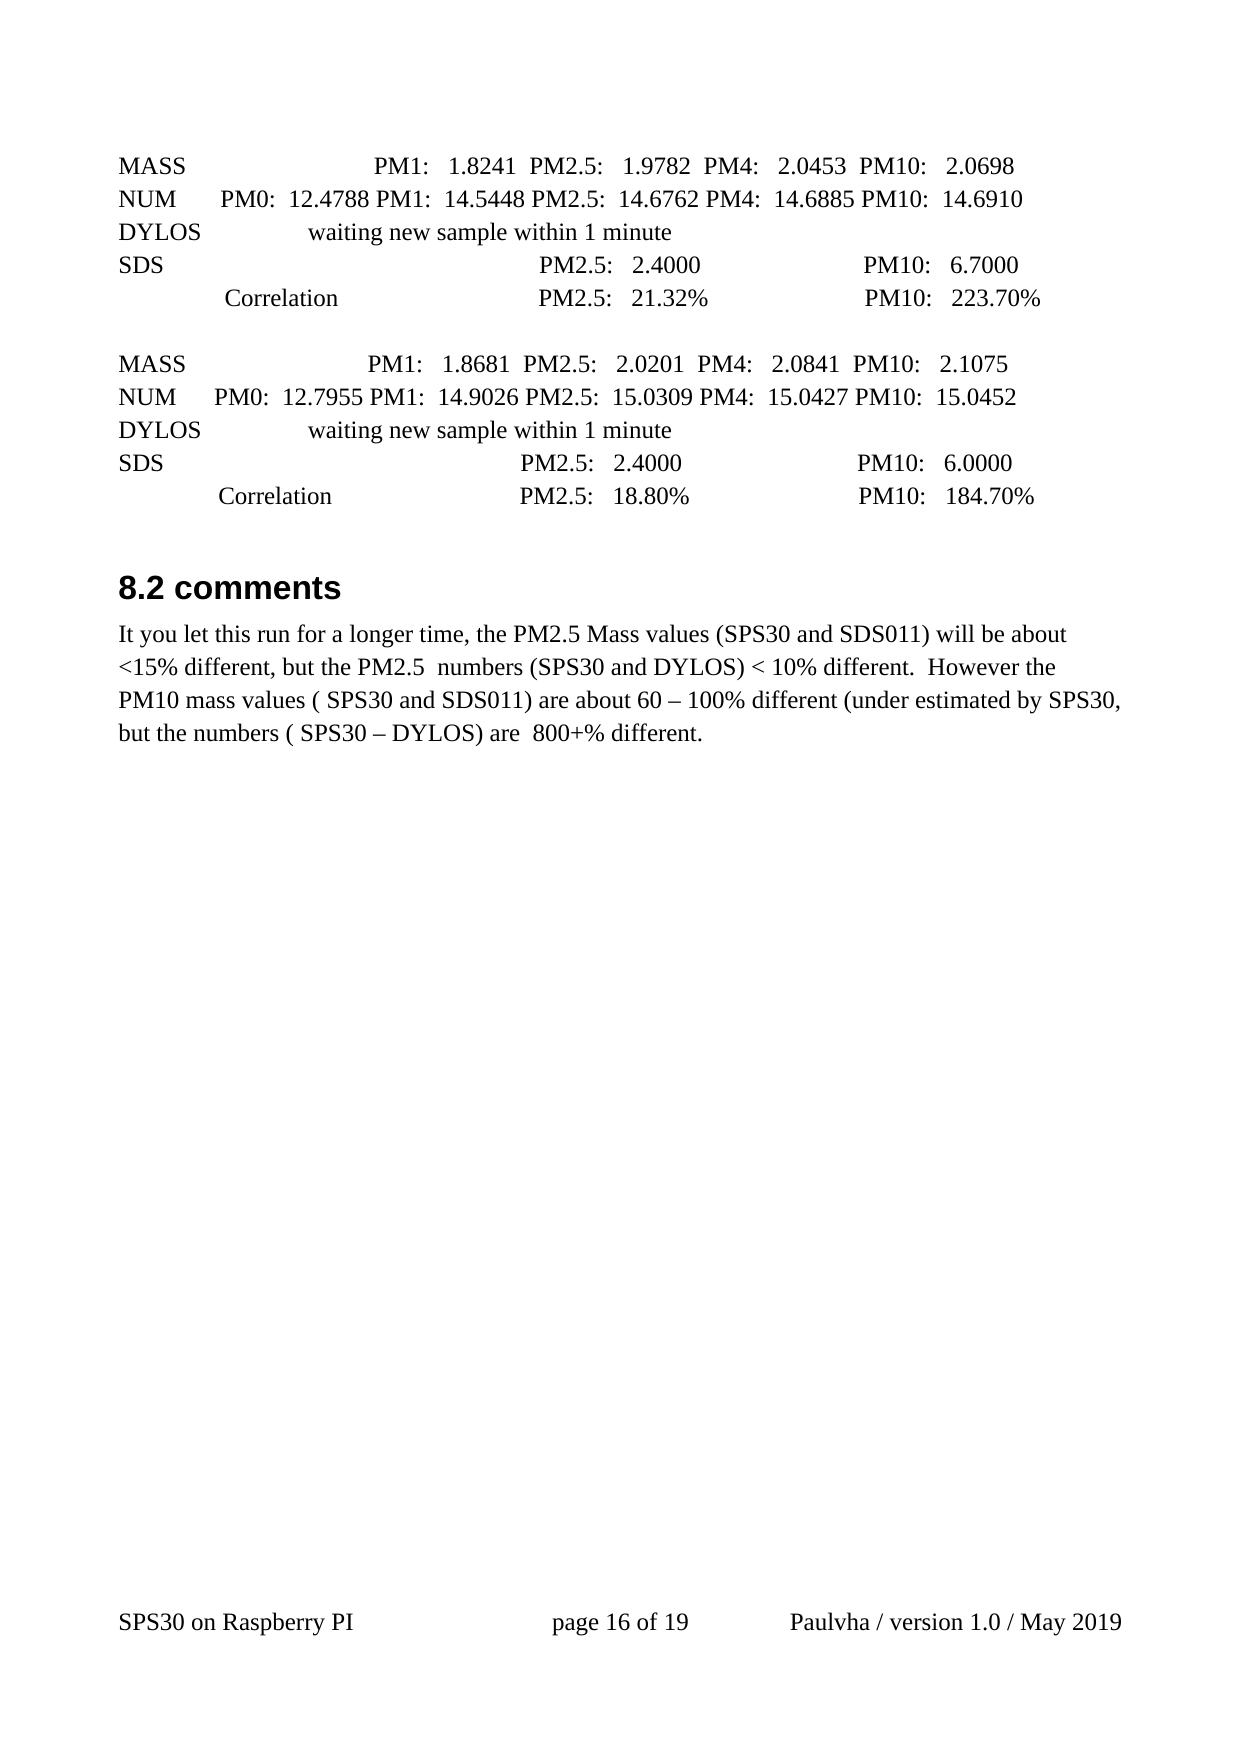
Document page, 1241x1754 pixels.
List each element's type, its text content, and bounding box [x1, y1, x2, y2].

text Correlation PM2.5: 18.80% PM10: 184.70% [118, 481, 1122, 510]
text DYLOS waiting new sample within 1 minute [118, 415, 1122, 444]
text MASS PM1: 1.8241 PM2.5: 1.9782 PM4: 2.0453 PM10: 2.0698 [118, 151, 1122, 180]
text SDS PM2.5: 2.4000 PM10: 6.7000 [118, 250, 1122, 279]
text SDS PM2.5: 2.4000 PM10: 6.0000 [118, 448, 1122, 477]
text MASS PM1: 1.8681 PM2.5: 2.0201 PM4: 2.0841 PM10: 2.1075 [118, 349, 1122, 378]
text DYLOS waiting new sample within 1 minute [118, 217, 1122, 246]
text NUM PM0: 12.4788 PM1: 14.5448 PM2.5: 14.6762 PM4: 14.6885 PM10: 14.6910 [118, 184, 1122, 213]
subtitle 8.2 comments [118, 568, 1122, 607]
text NUM PM0: 12.7955 PM1: 14.9026 PM2.5: 15.0309 PM4: 15.0427 PM10: 15.0452 [118, 382, 1122, 411]
text It you let this run for a longer time, the PM2.5 Mass values (SPS30 and SDS011) will be about <15% different, but the PM2.5 numbers (SPS30 and DYLOS) < 10% different. However the PM10 mass values ( SPS30 and SDS011) are about 60 – 100% different (under estimated by SPS30, but the numbers ( SPS30 – DYLOS) are 800+% different. [118, 619, 1122, 747]
text Correlation PM2.5: 21.32% PM10: 223.70% [118, 283, 1122, 312]
